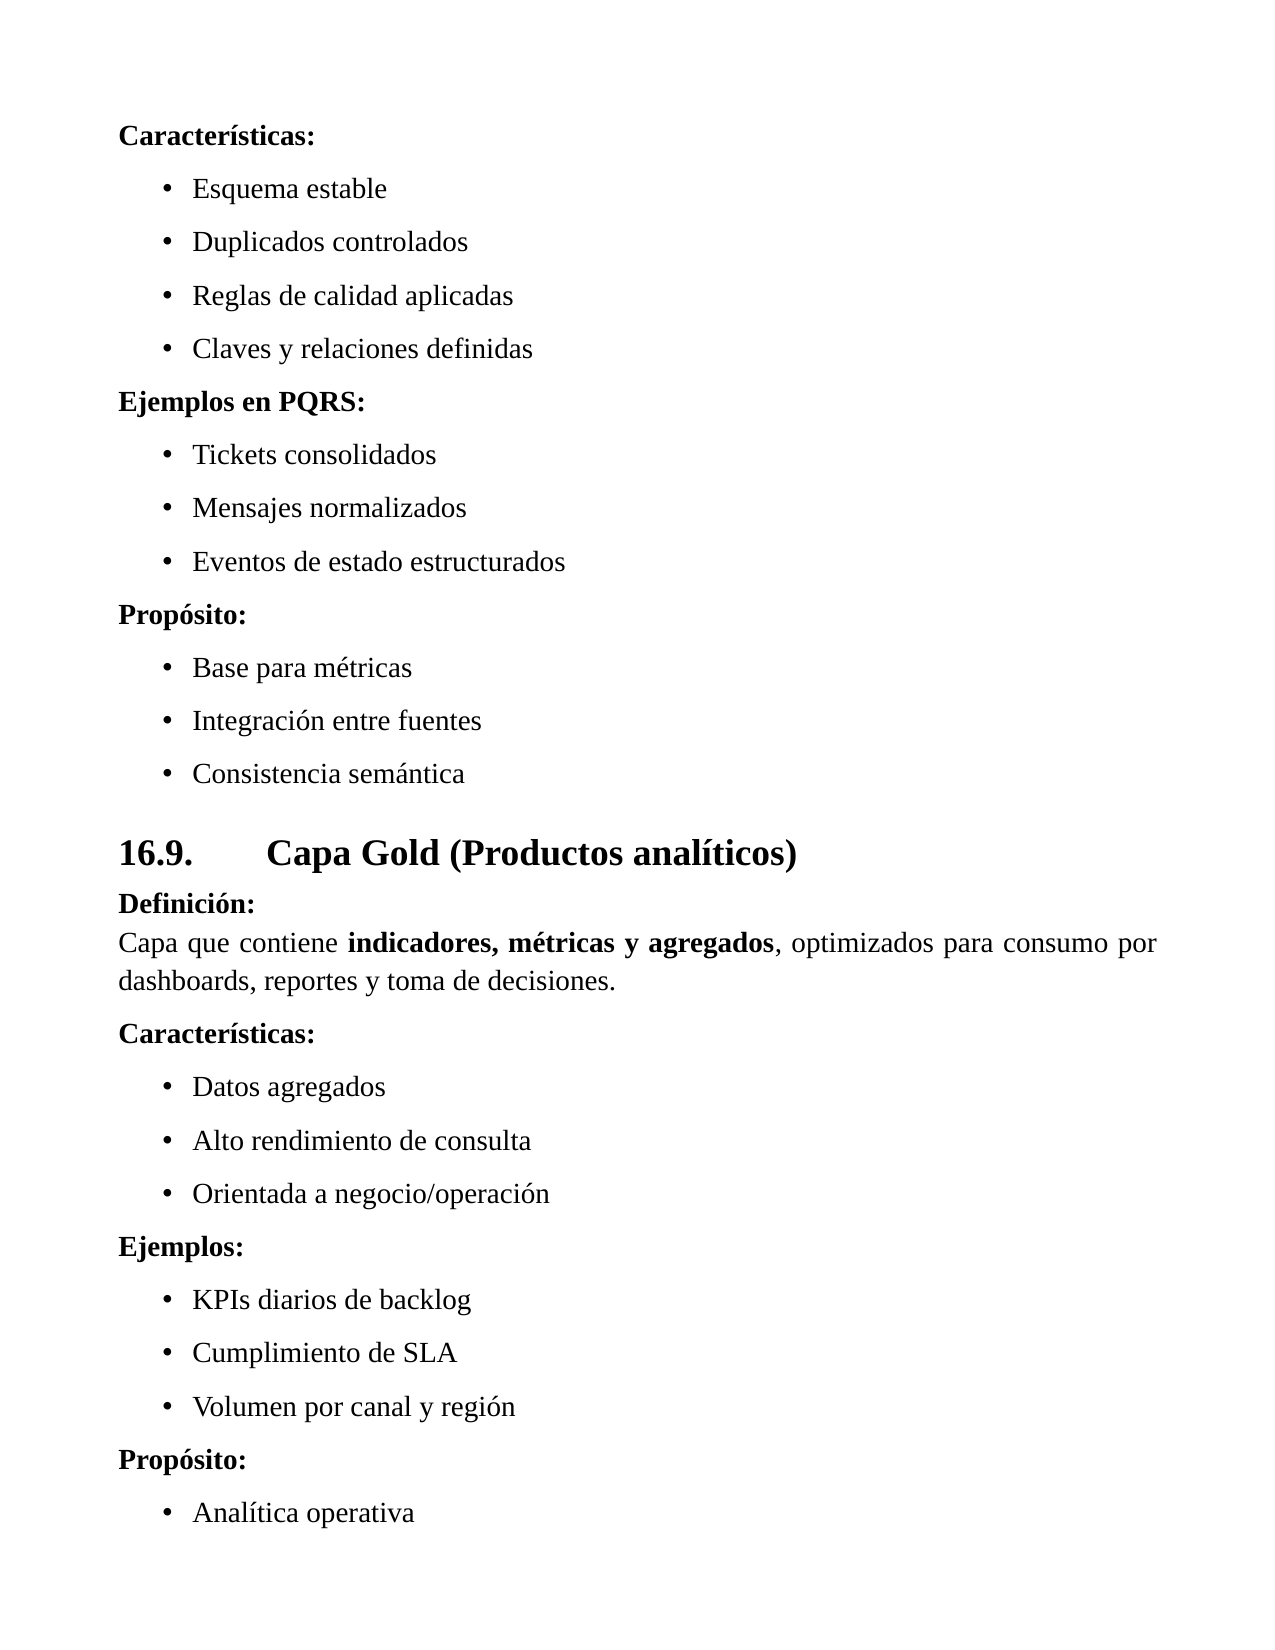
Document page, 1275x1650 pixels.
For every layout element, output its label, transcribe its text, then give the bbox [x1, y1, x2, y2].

text Propósito: [118, 1442, 1157, 1476]
list Mensajes normalizados [162, 491, 1157, 524]
list Claves y relaciones definidas [162, 331, 1157, 364]
list Alto rendimiento de consulta [162, 1123, 1157, 1156]
list Consistencia semántica [162, 757, 1157, 790]
list Base para métricas [162, 650, 1157, 684]
text Características: [118, 1016, 1157, 1050]
list Volumen por canal y región [162, 1389, 1157, 1422]
list Orientada a negocio/operación [162, 1176, 1157, 1210]
list Tickets consolidados [162, 437, 1157, 471]
text Propósito: [118, 597, 1157, 631]
list KPIs diarios de backlog [162, 1282, 1157, 1316]
subtitle Capa Gold (Productos analíticos) [118, 831, 1157, 874]
list Reglas de calidad aplicadas [162, 278, 1157, 311]
list Duplicados controlados [162, 224, 1157, 258]
list Cumplimiento de SLA [162, 1336, 1157, 1369]
text Ejemplos: [118, 1229, 1157, 1263]
text Definición: Capa que contiene indicadores, métricas y agregados, optimizados para consumo por dashboards, reportes y toma de decisiones. [118, 886, 1157, 997]
list Datos agregados [162, 1069, 1157, 1103]
text Ejemplos en PQRS: [118, 384, 1157, 418]
text Características: [118, 118, 1157, 152]
list Integración entre fuentes [162, 703, 1157, 737]
list Eventos de estado estructurados [162, 544, 1157, 577]
list Analítica operativa [162, 1495, 1157, 1529]
list Esquema estable [162, 171, 1157, 205]
